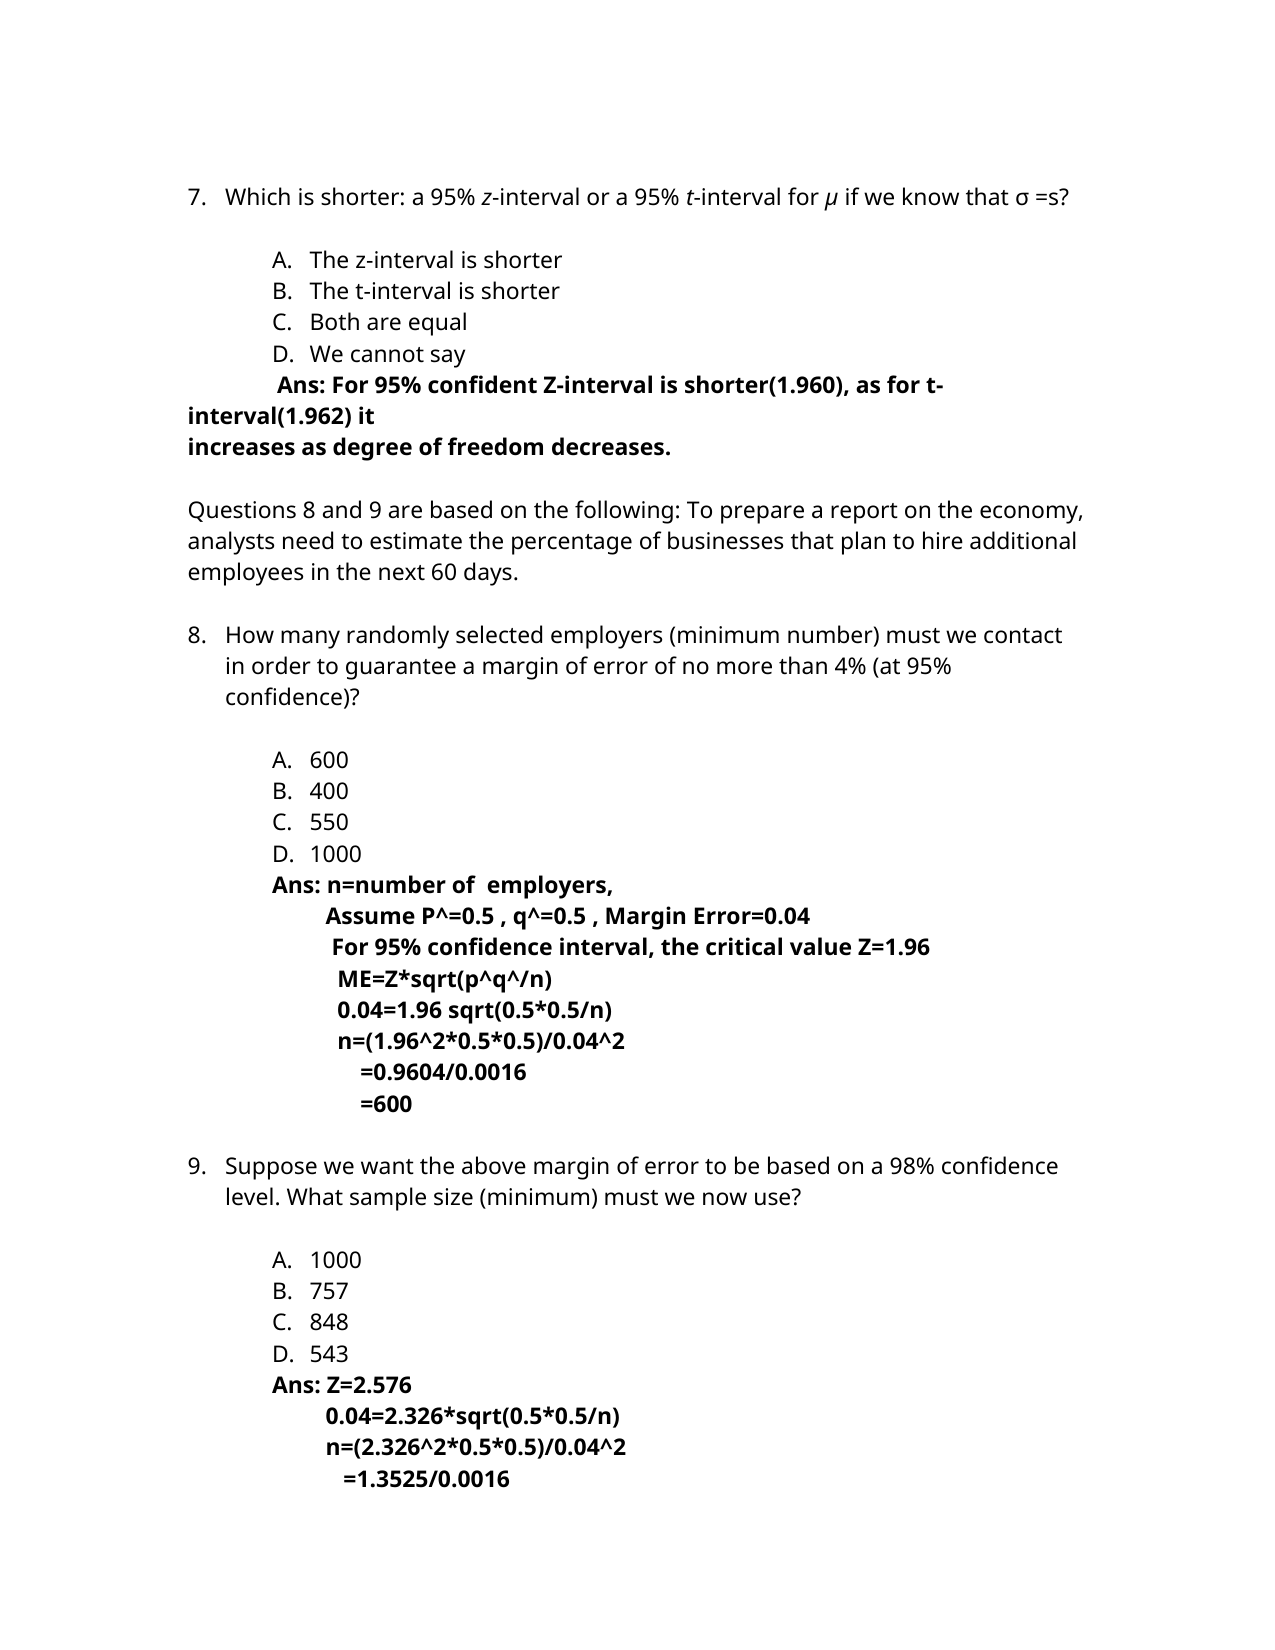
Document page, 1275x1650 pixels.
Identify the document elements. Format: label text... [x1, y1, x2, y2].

list n=(1.96^2*0.5*0.5)/0.04^2 [272, 1025, 1087, 1056]
list Suppose we want the above margin of error to be based on a 98% confidence level. What sample size (minimum) must we now use? [187, 1150, 1087, 1212]
list 0.04=2.326*sqrt(0.5*0.5/n) [272, 1400, 1087, 1431]
list Assume P^=0.5 , q^=0.5 , Margin Error=0.04 [272, 900, 1087, 931]
list 848 [272, 1306, 1087, 1337]
list 1000 [272, 837, 1087, 869]
list Ans: Z=2.576 [272, 1369, 1087, 1400]
text =600 [187, 1087, 1087, 1119]
list 600 [272, 744, 1087, 775]
text increases as degree of freedom decreases. [187, 431, 1087, 462]
list 550 [272, 806, 1087, 837]
list 400 [272, 775, 1087, 806]
list Which is shorter: a 95% z-interval or a 95% t-interval for μ if we know that σ =s? [187, 181, 1087, 212]
list n=(2.326^2*0.5*0.5)/0.04^2 [272, 1431, 1087, 1462]
text Questions 8 and 9 are based on the following: To prepare a report on the economy, analysts need to estimate the percentage of businesses that plan to hire additional employees in the next 60 days. [187, 494, 1087, 587]
list 1000 [272, 1244, 1087, 1275]
list How many randomly selected employers (minimum number) must we contact in order to guarantee a margin of error of no more than 4% (at 95% confidence)? [187, 619, 1087, 712]
list We cannot say [272, 337, 1087, 369]
list The z-interval is shorter [272, 244, 1087, 275]
text Ans: For 95% confident Z-interval is shorter(1.960), as for t-interval(1.962) it [187, 369, 1087, 431]
list Both are equal [272, 306, 1087, 337]
list Ans: n=number of employers, [272, 869, 1087, 900]
text =0.9604/0.0016 [187, 1056, 1087, 1087]
list 757 [272, 1275, 1087, 1306]
list 543 [272, 1337, 1087, 1369]
list ME=Z*sqrt(p^q^/n) [272, 962, 1087, 994]
list For 95% confidence interval, the critical value Z=1.96 [272, 931, 1087, 962]
list 0.04=1.96 sqrt(0.5*0.5/n) [272, 994, 1087, 1025]
list =1.3525/0.0016 [272, 1462, 1087, 1494]
list The t-interval is shorter [272, 275, 1087, 306]
